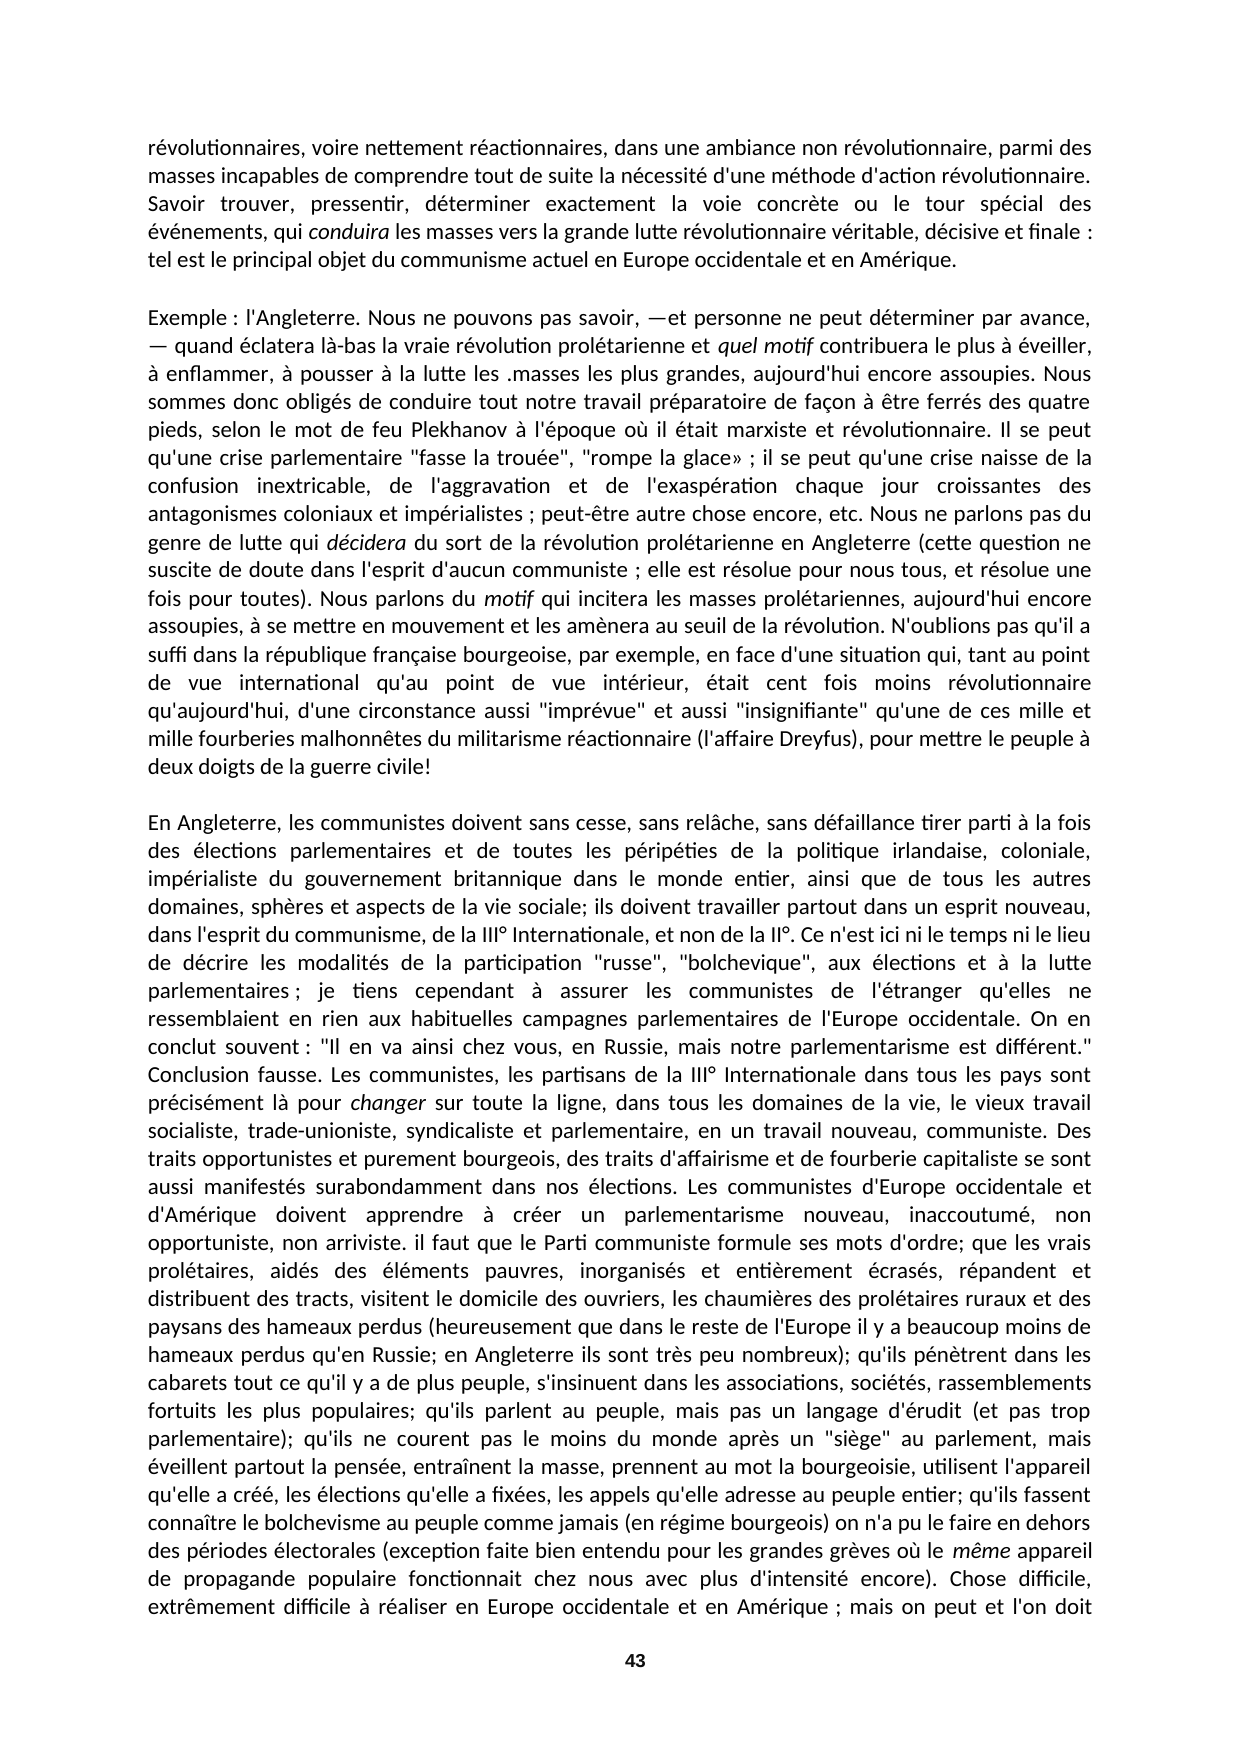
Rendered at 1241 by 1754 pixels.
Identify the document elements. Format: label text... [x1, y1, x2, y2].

text En Angleterre, les communistes doivent sans cesse, sans relâche, sans défaillance tirer parti à la fois des élections parlementaires et de toutes les péripéties de la politique irlandaise, coloniale, impérialiste du gouvernement britannique dans le monde entier, ainsi que de tous les autres domaines, sphères et aspects de la vie sociale; ils doivent travailler partout dans un esprit nouveau, dans l'esprit du communisme, de la III° Internationale, et non de la II°. Ce n'est ici ni le temps ni le lieu de décrire les modalités de la participation "russe", "bolchevique", aux élections et à la lutte parlementaires ; je tiens cependant à assurer les communistes de l'étranger qu'elles ne ressemblaient en rien aux habituelles campagnes parlementaires de l'Europe occidentale. On en conclut souvent : "Il en va ainsi chez vous, en Russie, mais notre parlementarisme est différent." Conclusion fausse. Les communistes, les partisans de la III° Internationale dans tous les pays sont précisément là pour changer sur toute la ligne, dans tous les domaines de la vie, le vieux travail socialiste, trade-unioniste, syndicaliste et parlementaire, en un travail nouveau, communiste. Des traits opportunistes et purement bourgeois, des traits d'affairisme et de fourberie capitaliste se sont aussi manifestés surabondamment dans nos élections. Les communistes d'Europe occidentale et d'Amérique doivent apprendre à créer un parlementarisme nouveau, inaccoutumé, non opportuniste, non arriviste. il faut que le Parti communiste formule ses mots d'ordre; que les vrais prolétaires, aidés des éléments pauvres, inorganisés et entièrement écrasés, répandent et distribuent des tracts, visitent le domicile des ouvriers, les chaumières des prolétaires ruraux et des paysans des hameaux perdus (heureusement que dans le reste de l'Europe il y a beaucoup moins de hameaux perdus qu'en Russie; en Angleterre ils sont très peu nombreux); qu'ils pénètrent dans les cabarets tout ce qu'il y a de plus peuple, s'insinuent dans les associations, sociétés, rassemblements fortuits les plus populaires; qu'ils parlent au peuple, mais pas un langage d'érudit (et pas trop parlementaire); qu'ils ne courent pas le moins du monde après un "siège" au parlement, mais éveillent partout la pensée, entraînent la masse, prennent au mot la bourgeoisie, utilisent l'appareil qu'elle a créé, les élections qu'elle a fixées, les appels qu'elle adresse au peuple entier; qu'ils fassent connaître le bolchevisme au peuple comme jamais (en régime bourgeois) on n'a pu le faire en dehors des périodes électorales (exception faite bien entendu pour les grandes grèves où le même appareil de propagande populaire fonctionnait chez nous avec plus d'intensité encore). Chose difficile, extrêmement difficile à réaliser en Europe occidentale et en Amérique ; mais on peut et l'on doit [148, 808, 1093, 1620]
text révolutionnaires, voire nettement réactionnaires, dans une ambiance non révolutionnaire, parmi des masses incapables de comprendre tout de suite la nécessité d'une méthode d'action révolutionnaire. Savoir trouver, pressentir, déterminer exactement la voie concrète ou le tour spécial des événements, qui conduira les masses vers la grande lutte révolutionnaire véritable, décisive et finale : tel est le principal objet du communisme actuel en Europe occidentale et en Amérique. [148, 133, 1093, 273]
text Exemple : l'Angleterre. Nous ne pouvons pas savoir, —et personne ne peut déterminer par avance, — quand éclatera là-bas la vraie révolution prolétarienne et quel motif contribuera le plus à éveiller, à enflammer, à pousser à la lutte les .masses les plus grandes, aujourd'hui encore assoupies. Nous sommes donc obligés de conduire tout notre travail préparatoire de façon à être ferrés des quatre pieds, selon le mot de feu Plekhanov à l'époque où il était marxiste et révolutionnaire. Il se peut qu'une crise parlementaire "fasse la trouée", "rompe la glace» ; il se peut qu'une crise naisse de la confusion inextricable, de l'aggravation et de l'exaspération chaque jour croissantes des antagonismes coloniaux et impérialistes ; peut-être autre chose encore, etc. Nous ne parlons pas du genre de lutte qui décidera du sort de la révolution prolétarienne en Angleterre (cette question ne suscite de doute dans l'esprit d'aucun communiste ; elle est résolue pour nous tous, et résolue une fois pour toutes). Nous parlons du motif qui incitera les masses prolétariennes, aujourd'hui encore assoupies, à se mettre en mouvement et les amènera au seuil de la révolution. N'oublions pas qu'il a suffi dans la république française bourgeoise, par exemple, en face d'une situation qui, tant au point de vue international qu'au point de vue intérieur, était cent fois moins révolutionnaire qu'aujourd'hui, d'une circonstance aussi "imprévue" et aussi "insignifiante" qu'une de ces mille et mille fourberies malhonnêtes du militarisme réactionnaire (l'affaire Dreyfus), pour mettre le peuple à deux doigts de la guerre civile! [148, 303, 1093, 780]
